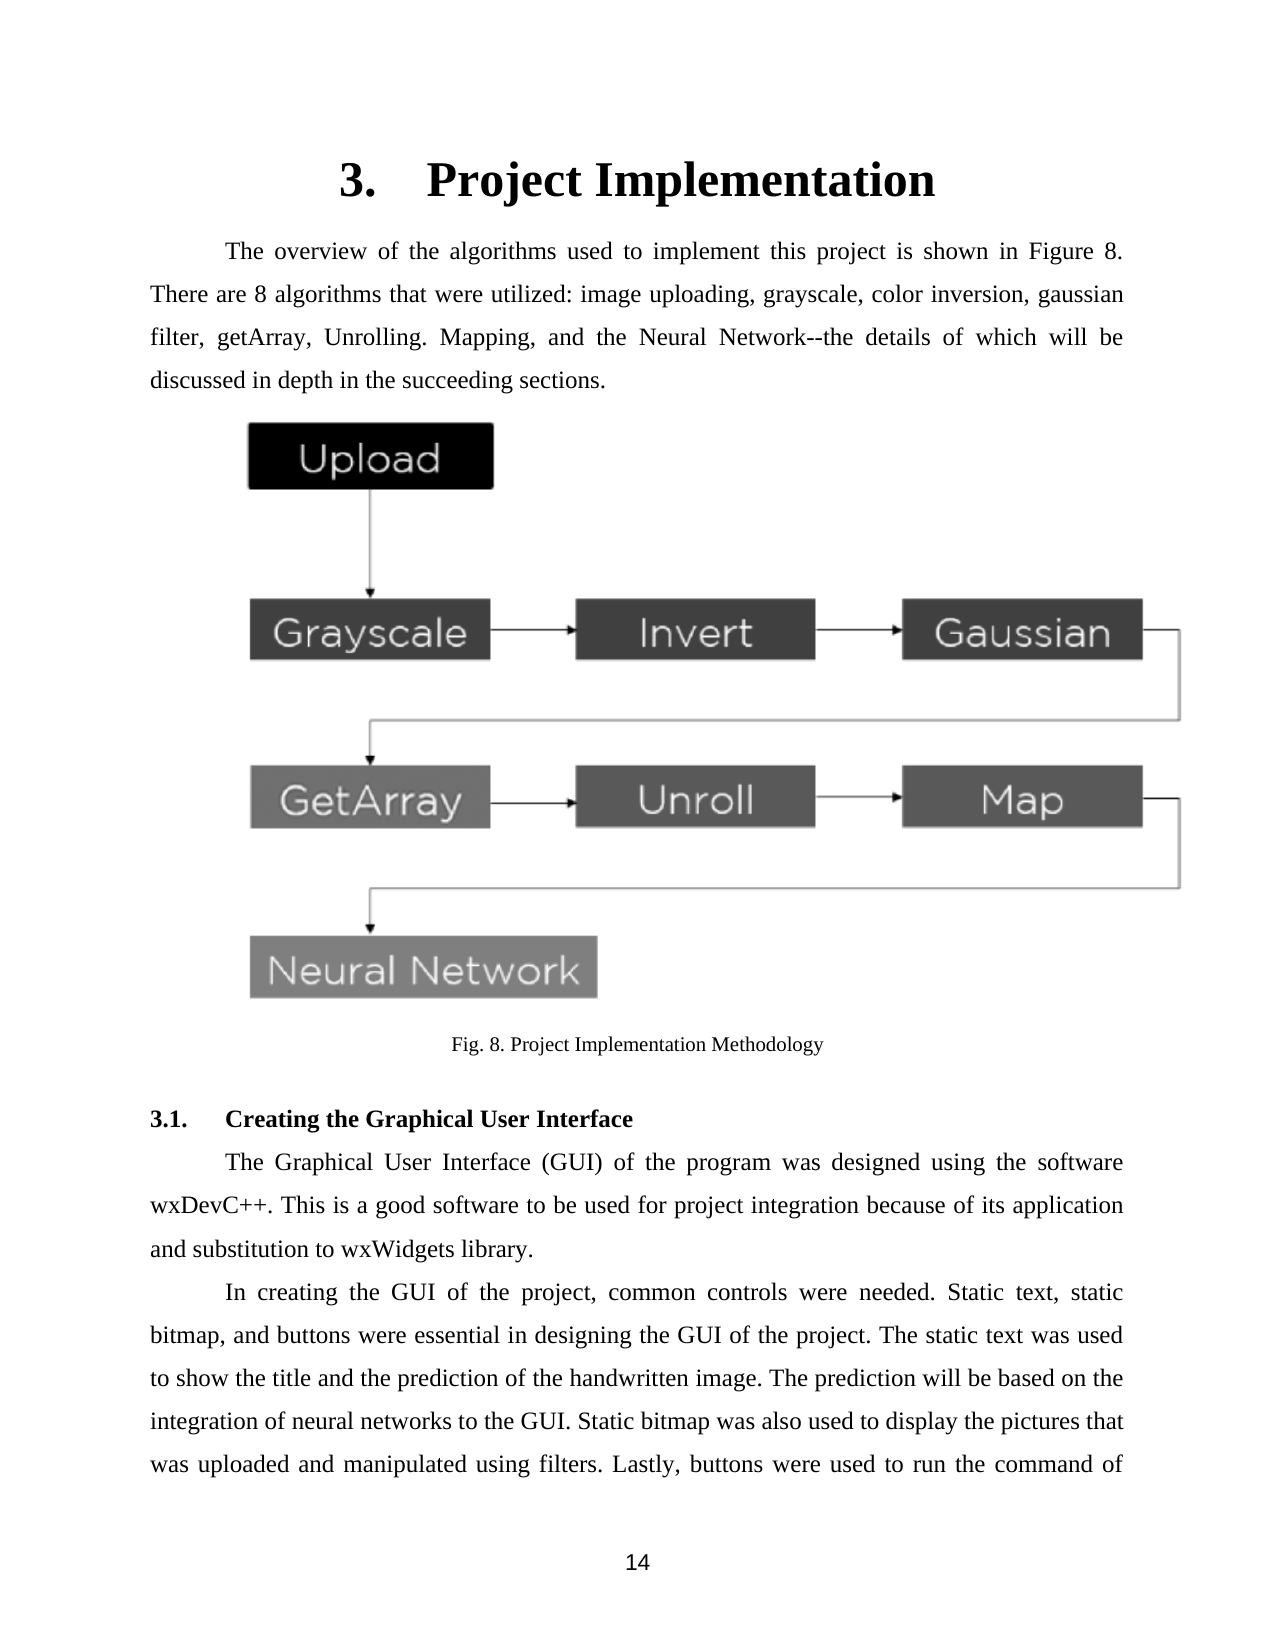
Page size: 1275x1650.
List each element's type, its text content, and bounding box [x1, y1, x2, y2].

list Project Implementation [187, 150, 1125, 207]
text The Graphical User Interface (GUI) of the program was designed using the software wxDevC++. This is a good software to be used for project integration because of its application and substitution to wxWidgets library. [150, 1147, 1125, 1262]
text The overview of the algorithms used to implement this project is shown in Figure 8. There are 8 algorithms that were utilized: image uploading, grayscale, color inversion, gaussian filter, getArray, Unrolling. Mapping, and the Neural Network--the details of which will be discussed in depth in the succeeding sections. [150, 236, 1125, 394]
picture [225, 408, 1200, 1020]
list Creating the Graphical User Interface [187, 1104, 1125, 1133]
text Fig. 8. Project Implementation Methodology [150, 1032, 1125, 1056]
text In creating the GUI of the project, common controls were needed. Static text, static bitmap, and buttons were essential in designing the GUI of the project. The static text was used to show the title and the prediction of the handwritten image. The prediction will be based on the integration of neural networks to the GUI. Static bitmap was also used to display the pictures that was uploaded and manipulated using filters. Lastly, buttons were used to run the command of [150, 1277, 1125, 1478]
